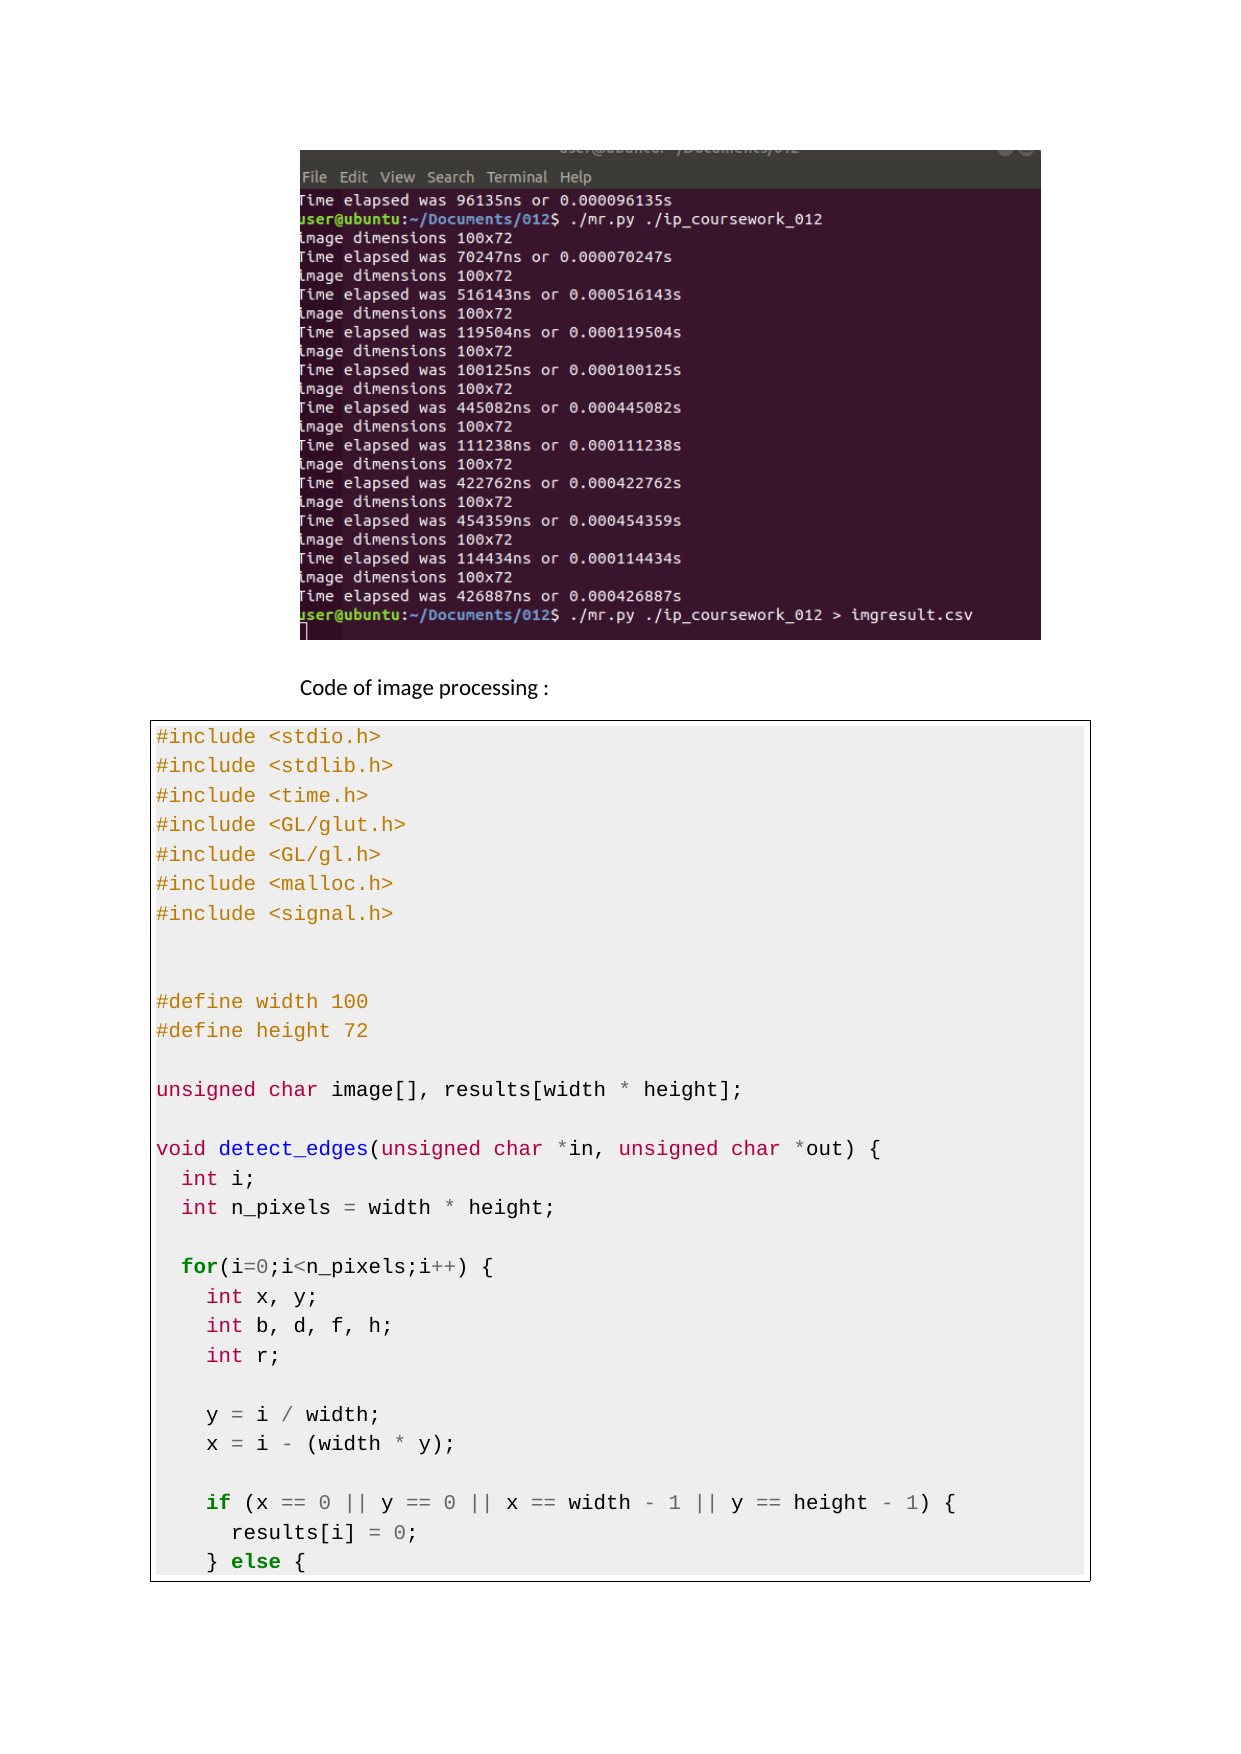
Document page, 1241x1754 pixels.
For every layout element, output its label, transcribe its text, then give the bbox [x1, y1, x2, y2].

picture [300, 150, 1041, 640]
list Code of image processing : [300, 673, 1090, 701]
table_header #include <stdio.h> #include <stdlib.h> #include <time.h> #include <GL/glut.h> #include <GL/gl.h> #include <malloc.h> #include <signal.h> #define width 100 #define height 72 unsigned char image[], results[width * height]; void detect_edges(unsigned char *in, unsigned char *out) { int i; int n_pixels = width * height; for(i=0;i<n_pixels;i++) { int x, y; int b, d, f, h; int r; y = i / width; x = i - (width * y); if (x == 0 || y == 0 || x == width - 1 || y == height - 1) { results[i] = 0; } else { [151, 721, 1090, 1581]
